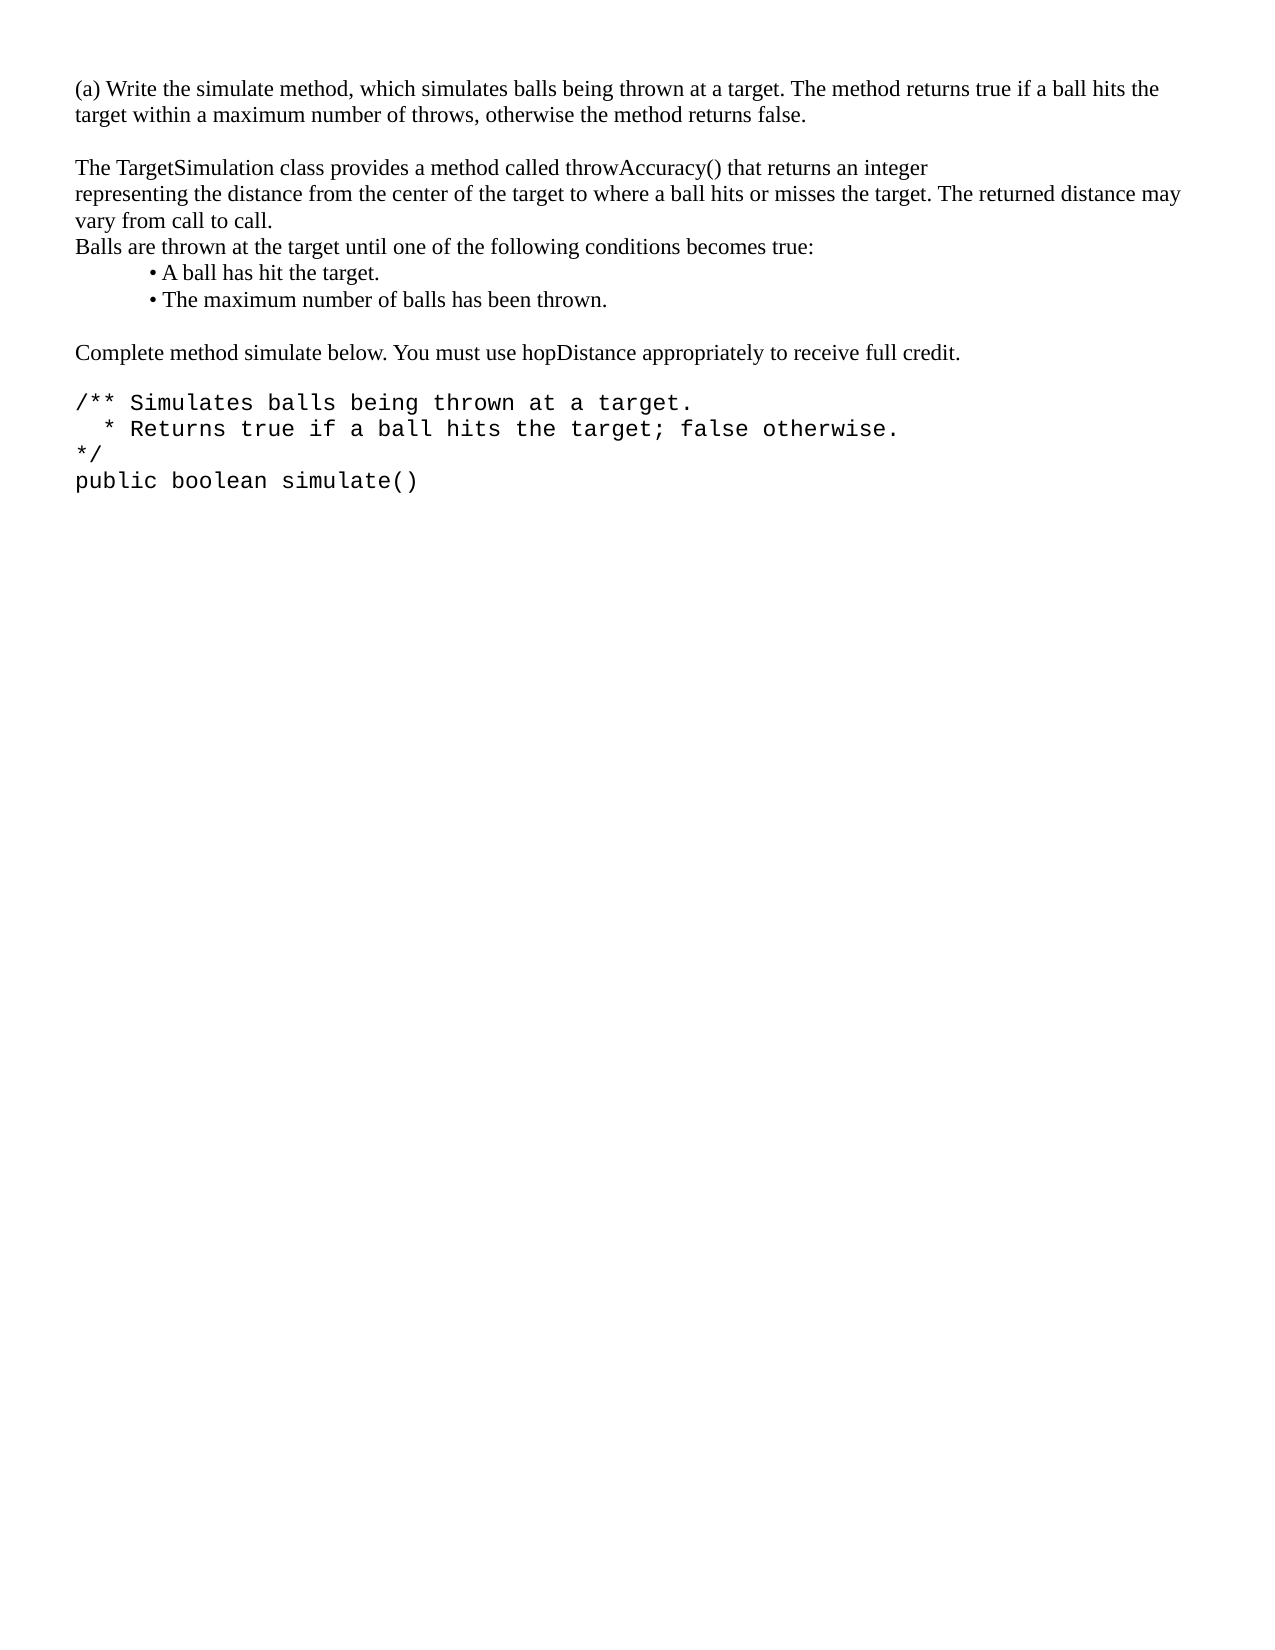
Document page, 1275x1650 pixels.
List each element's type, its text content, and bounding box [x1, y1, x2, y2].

text • A ball has hit the target. [149, 259, 1200, 286]
text */ [75, 443, 1200, 469]
text Balls are thrown at the target until one of the following conditions becomes true: [75, 233, 1200, 259]
text The TargetSimulation class provides a method called throwAccuracy() that returns an integer [75, 154, 1200, 180]
text • The maximum number of balls has been thrown. [149, 286, 1200, 312]
text /** Simulates balls being thrown at a target. [75, 391, 1200, 417]
text public boolean simulate() [75, 469, 1200, 495]
text * Returns true if a ball hits the target; false otherwise. [75, 417, 1200, 443]
text Complete method simulate below. You must use hopDistance appropriately to receive full credit. [75, 338, 1200, 365]
text (a) Write the simulate method, which simulates balls being thrown at a target. The method returns true if a ball hits the target within a maximum number of throws, otherwise the method returns false. [75, 75, 1200, 128]
text representing the distance from the center of the target to where a ball hits or misses the target. The returned distance may vary from call to call. [75, 180, 1200, 233]
